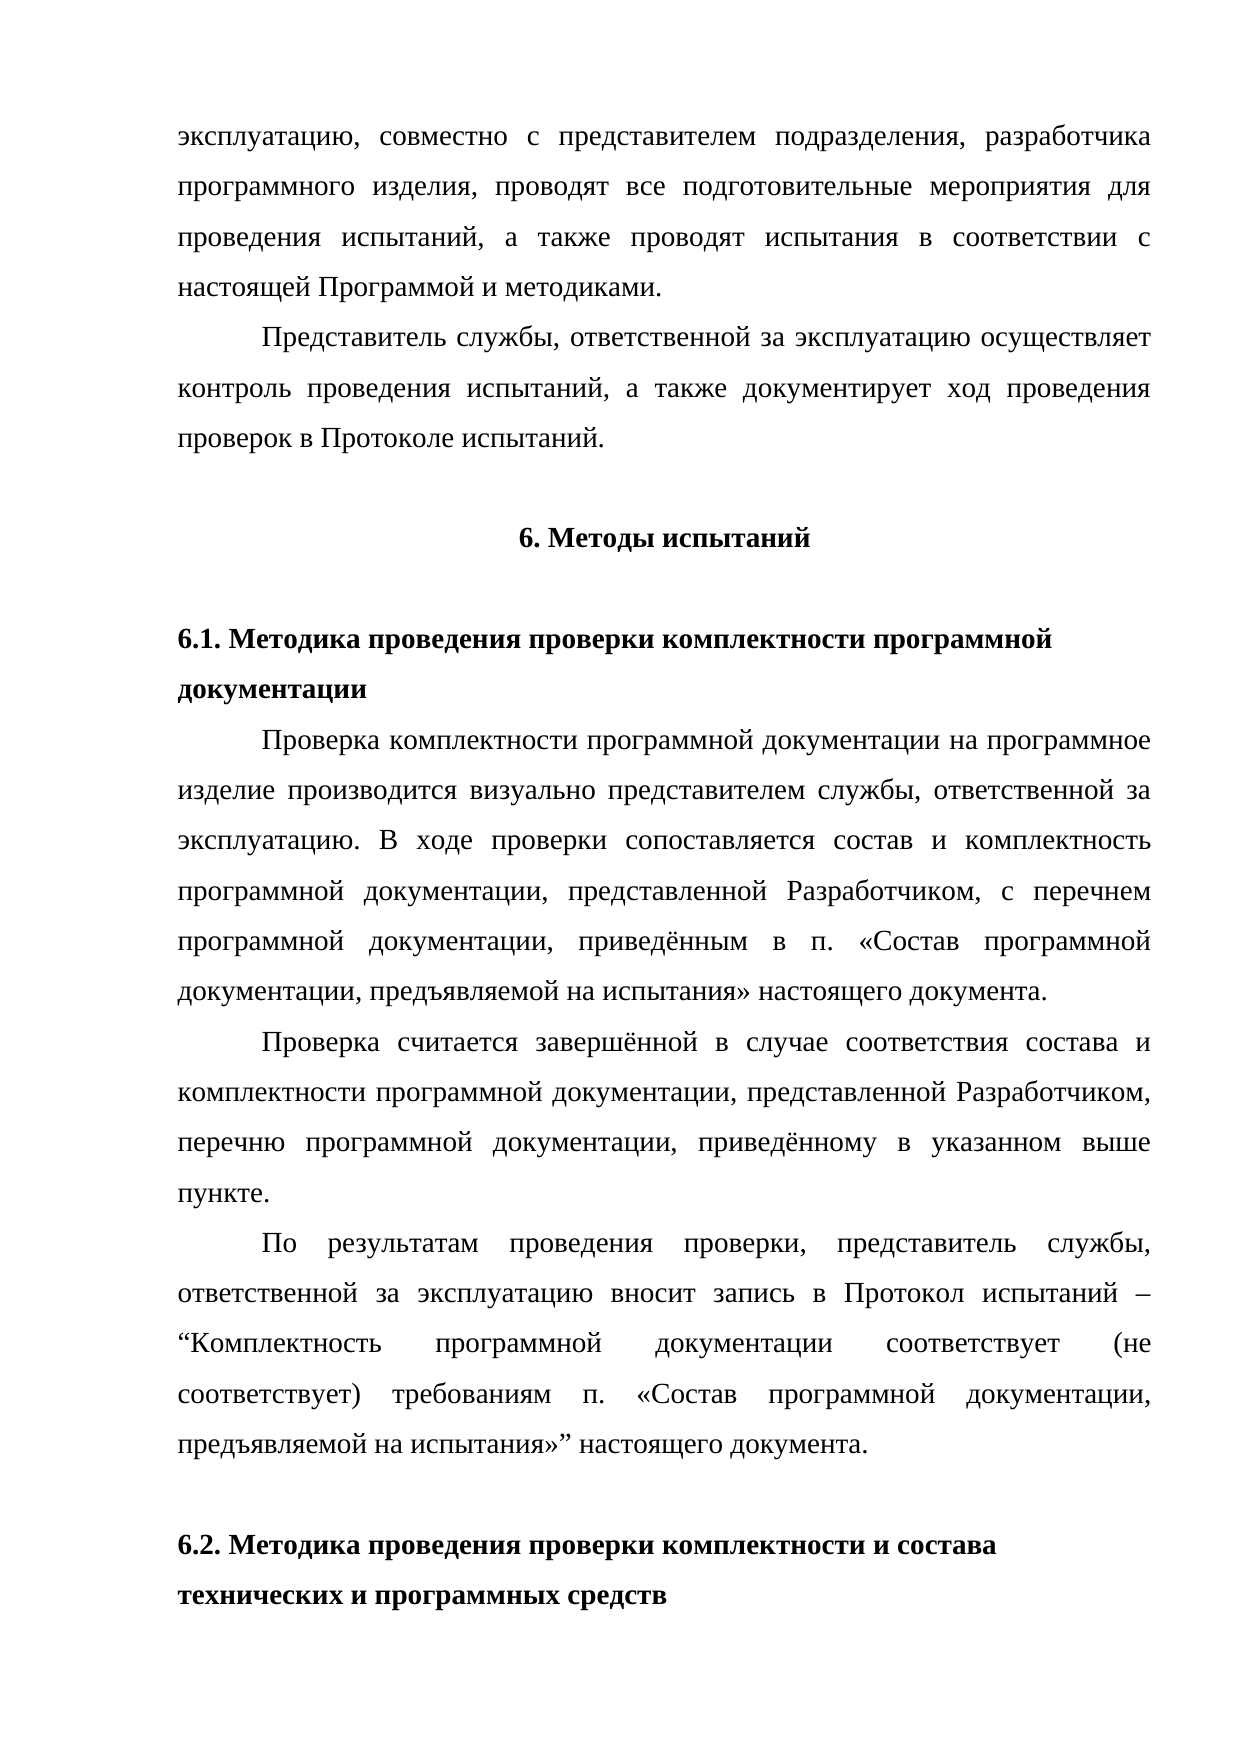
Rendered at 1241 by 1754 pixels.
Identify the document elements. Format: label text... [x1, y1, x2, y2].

text 6.1. Методика проведения проверки комплектности программной документации [177, 621, 1152, 705]
text Представитель службы, ответственной за эксплуатацию осуществляет контроль проведения испытаний, а также документирует ход проведения проверок в Протоколе испытаний. [177, 319, 1152, 453]
text Проверка комплектности программной документации на программное изделие производится визуально представителем службы, ответственной за эксплуатацию. В ходе проверки сопоставляется состав и комплектность программной документации, представленной Разработчиком, с перечнем программной документации, приведённым в п. «Состав программной документации, предъявляемой на испытания» настоящего документа. [177, 722, 1152, 1007]
text Проверка считается завершённой в случае соответствия состава и комплектности программной документации, представленной Разработчиком, перечню программной документации, приведённому в указанном выше пункте. [177, 1024, 1152, 1208]
text 6. Методы испытаний [177, 521, 1152, 554]
text По результатам проведения проверки, представитель службы, ответственной за эксплуатацию вносит запись в Протокол испытаний – “Комплектность программной документации соответствует (не соответствует) требованиям п. «Состав программной документации, предъявляемой на испытания»” настоящего документа. [177, 1225, 1152, 1460]
text 6.2. Методика проведения проверки комплектности и состава технических и программных средств [177, 1527, 1152, 1611]
text эксплуатацию, совместно с представителем подразделения, разработчика программного изделия, проводят все подготовительные мероприятия для проведения испытаний, а также проводят испытания в соответствии с настоящей Программой и методиками. [177, 118, 1152, 303]
